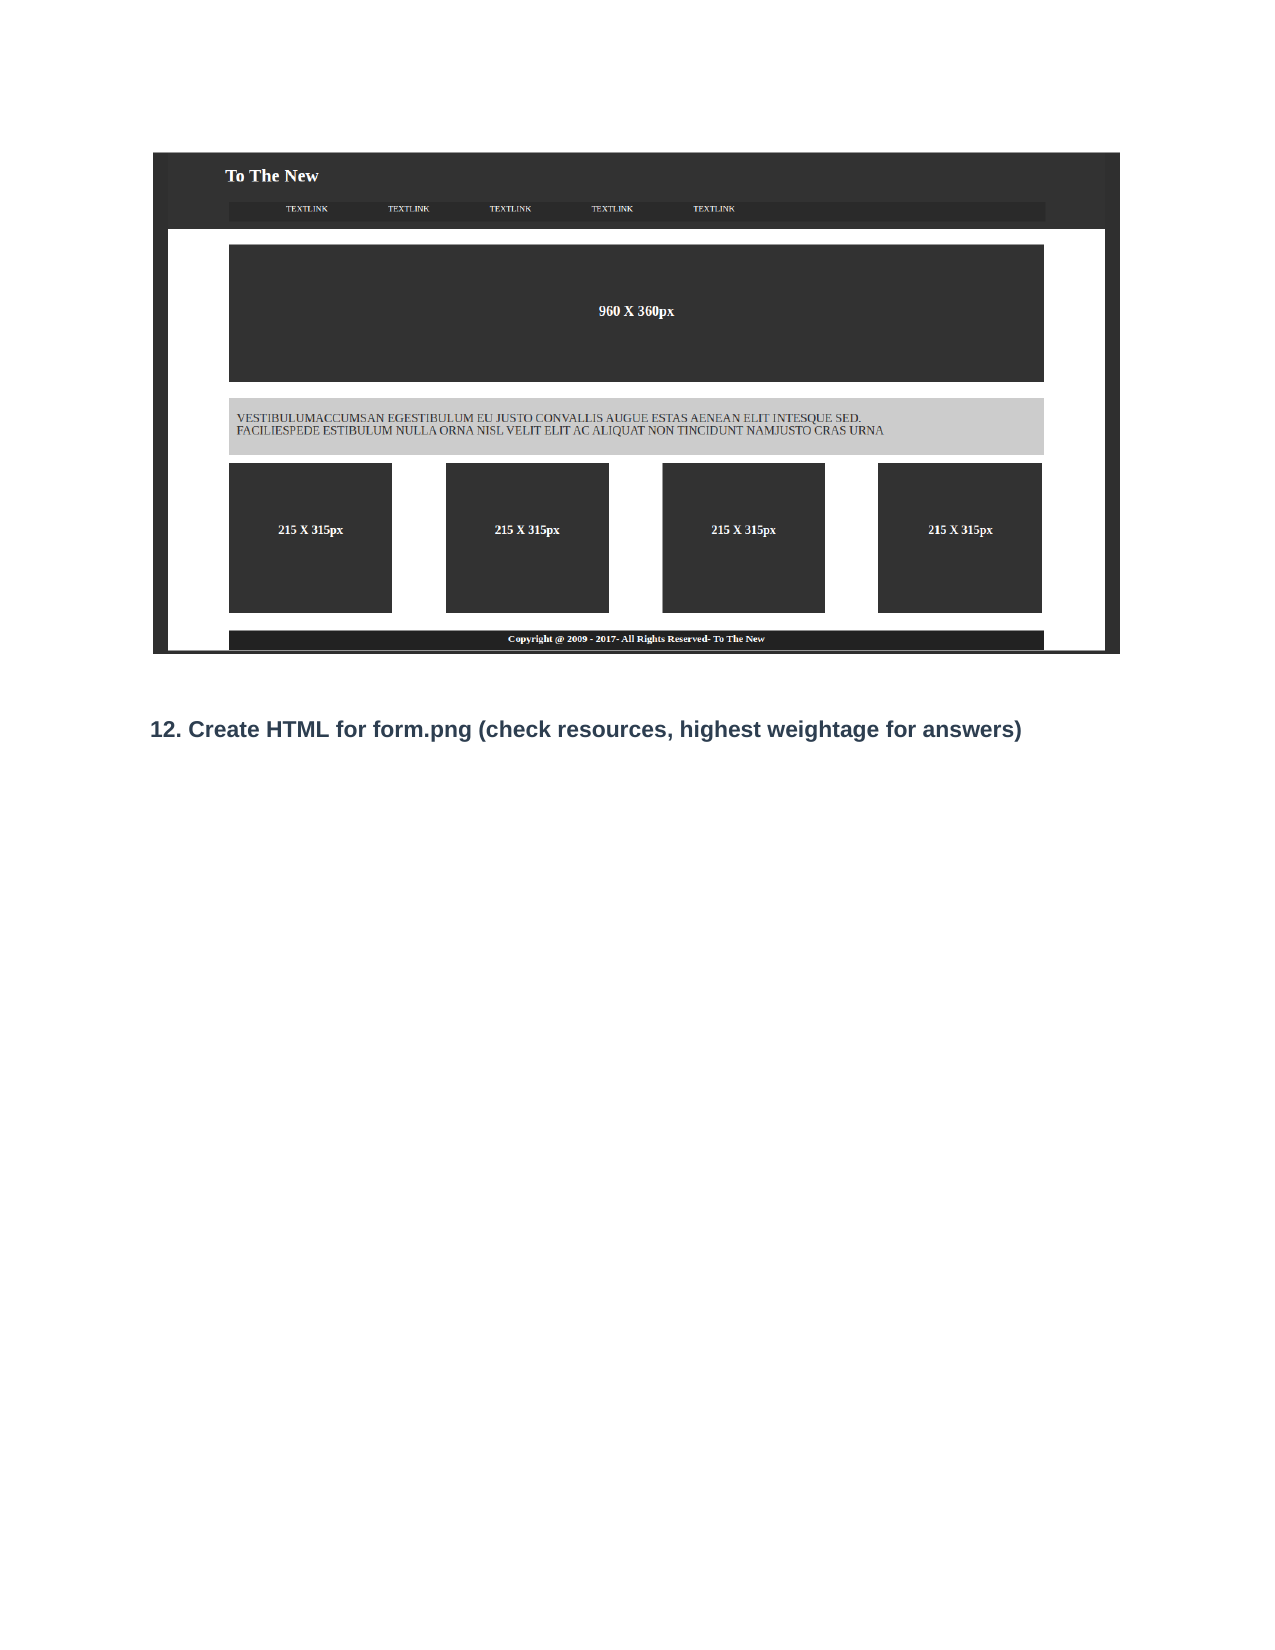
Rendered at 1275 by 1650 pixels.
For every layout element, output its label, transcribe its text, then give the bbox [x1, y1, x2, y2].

picture [150, 150, 1125, 657]
text 12. Create HTML for form.png (check resources, highest weightage for answers) [150, 716, 1125, 742]
